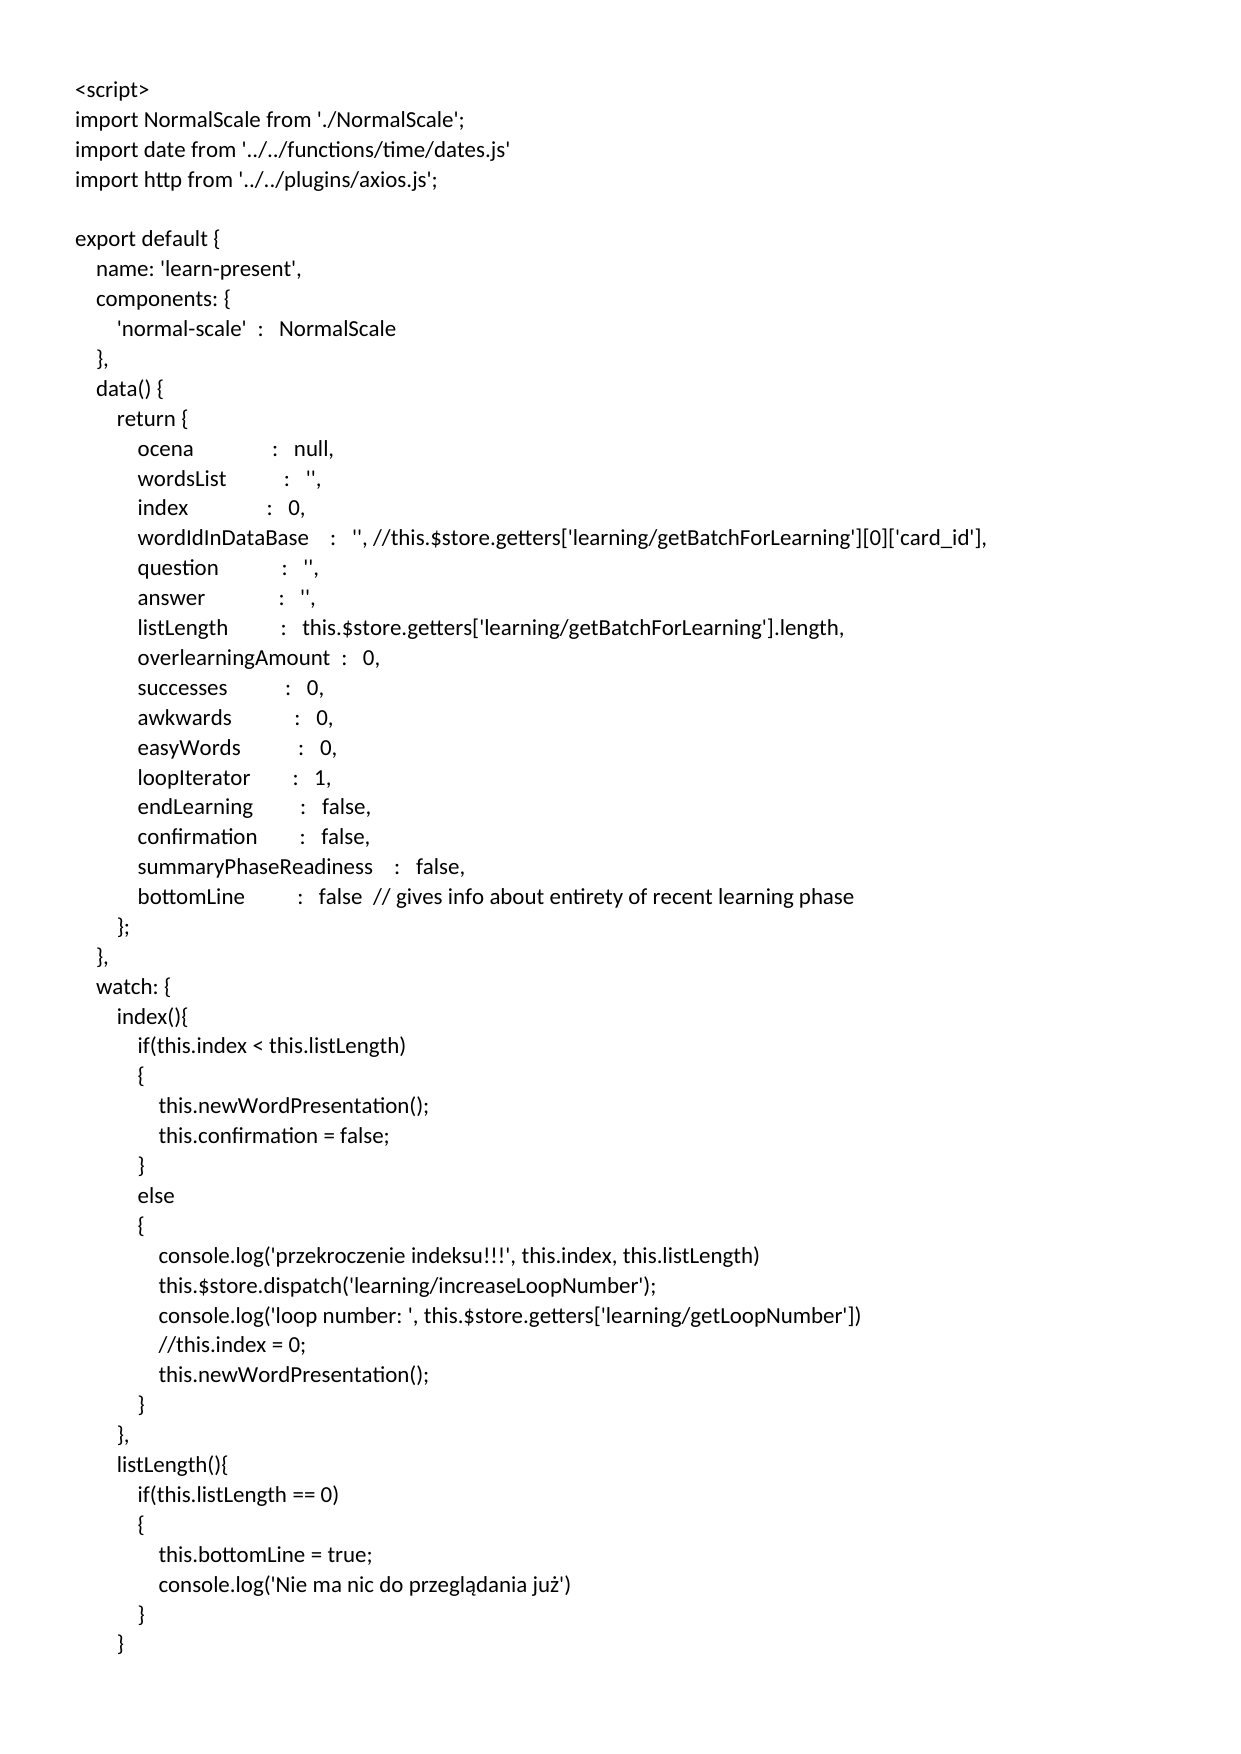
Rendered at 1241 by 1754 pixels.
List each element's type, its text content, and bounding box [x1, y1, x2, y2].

text import http from '../../plugins/axios.js'; [75, 165, 1165, 193]
text overlearningAmount : 0, [75, 643, 1165, 671]
text import date from '../../functions/time/dates.js' [75, 135, 1165, 163]
text components: { [75, 284, 1165, 312]
text console.log('Nie ma nic do przeglądania już') [75, 1570, 1165, 1598]
text } [75, 1600, 1165, 1628]
text ocena : null, [75, 434, 1165, 462]
text listLength(){ [75, 1450, 1165, 1478]
text watch: { [75, 972, 1165, 1000]
text easyWords : 0, [75, 733, 1165, 761]
text }, [75, 344, 1165, 372]
text 'normal-scale' : NormalScale [75, 314, 1165, 342]
text summaryPhaseReadiness : false, [75, 852, 1165, 880]
text bottomLine : false // gives info about entirety of recent learning phase [75, 882, 1165, 910]
text { [75, 1062, 1165, 1089]
text }; [75, 912, 1165, 940]
text this.newWordPresentation(); [75, 1361, 1165, 1388]
text import NormalScale from './NormalScale'; [75, 105, 1165, 133]
text listLength : this.$store.getters['learning/getBatchForLearning'].length, [75, 613, 1165, 641]
text wordIdInDataBase : '', //this.$store.getters['learning/getBatchForLearning'][0]['card_id'], [75, 523, 1165, 551]
text }, [75, 942, 1165, 970]
text { [75, 1510, 1165, 1538]
text }, [75, 1420, 1165, 1448]
text if(this.index < this.listLength) [75, 1032, 1165, 1060]
text answer : '', [75, 583, 1165, 611]
text data() { [75, 374, 1165, 402]
text console.log('loop number: ', this.$store.getters['learning/getLoopNumber']) [75, 1301, 1165, 1329]
text loopIterator : 1, [75, 763, 1165, 791]
text <script> [75, 75, 1165, 103]
text this.confirmation = false; [75, 1121, 1165, 1149]
text awkwards : 0, [75, 703, 1165, 731]
text name: 'learn-present', [75, 254, 1165, 282]
text export default { [75, 224, 1165, 252]
text } [75, 1390, 1165, 1418]
text question : '', [75, 553, 1165, 581]
text wordsList : '', [75, 464, 1165, 492]
text index : 0, [75, 493, 1165, 522]
text this.$store.dispatch('learning/increaseLoopNumber'); [75, 1271, 1165, 1299]
text if(this.listLength == 0) [75, 1480, 1165, 1508]
text else [75, 1181, 1165, 1209]
text this.newWordPresentation(); [75, 1091, 1165, 1119]
text endLearning : false, [75, 792, 1165, 821]
text index(){ [75, 1002, 1165, 1030]
text this.bottomLine = true; [75, 1540, 1165, 1568]
text //this.index = 0; [75, 1331, 1165, 1359]
text confirmation : false, [75, 822, 1165, 850]
text } [75, 1629, 1165, 1658]
text return { [75, 404, 1165, 432]
text } [75, 1151, 1165, 1179]
text successes : 0, [75, 673, 1165, 701]
text console.log('przekroczenie indeksu!!!', this.index, this.listLength) [75, 1241, 1165, 1269]
text { [75, 1211, 1165, 1239]
